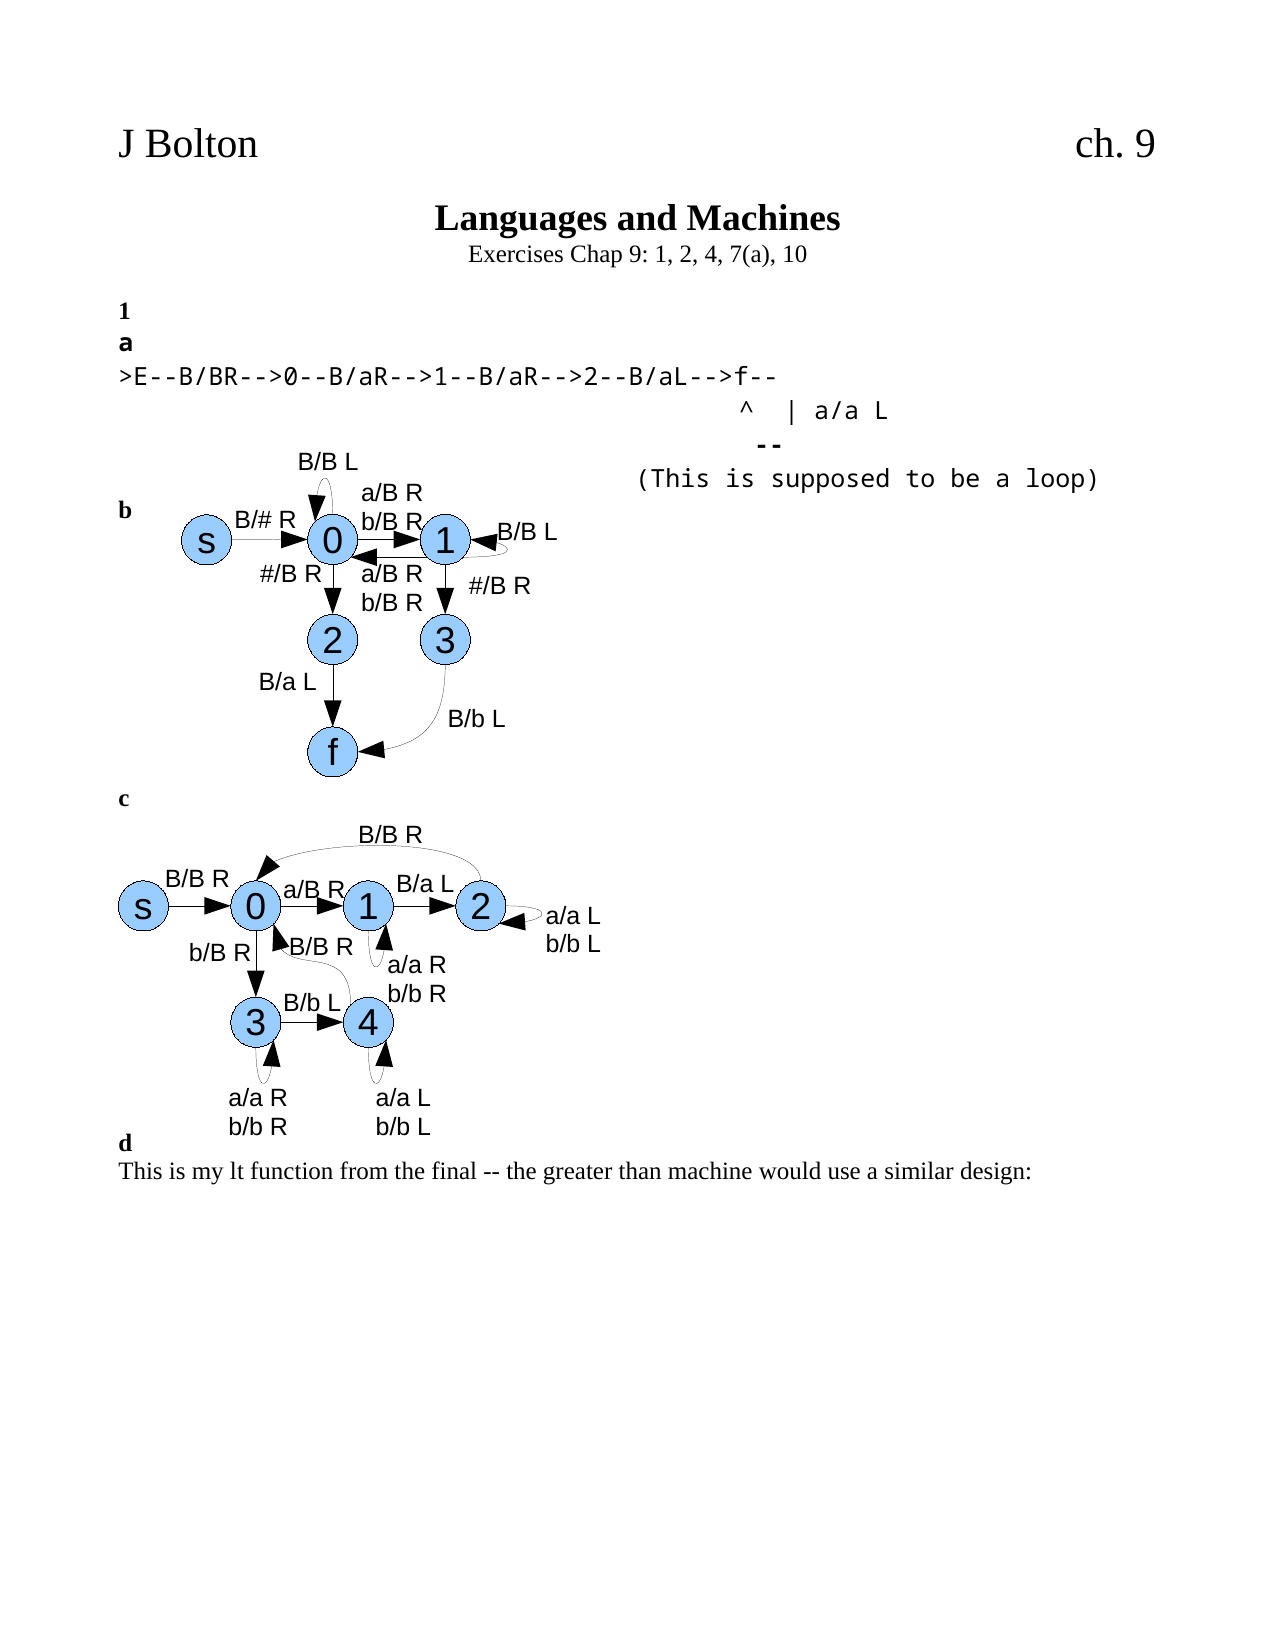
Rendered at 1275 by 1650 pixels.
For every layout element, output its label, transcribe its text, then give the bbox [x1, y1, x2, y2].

text d [118, 1128, 1157, 1156]
text Languages and Machines [118, 196, 1157, 239]
text Exercises Chap 9: 1, 2, 4, 7(a), 10 [118, 239, 1157, 267]
text This is my lt function from the final -- the greater than machine would use a similar design: [118, 1156, 1157, 1185]
text c [118, 783, 1157, 811]
text (This is supposed to be a loop) [118, 461, 1157, 495]
text -- [325, 455, 333, 460]
text ^ | a/a L [118, 393, 1157, 427]
text >E--B/BR-->0--B/aR-->1--B/aR-->2--B/aL-->f-- [118, 359, 1157, 393]
text 1 [118, 296, 1157, 325]
text -- [301, 455, 309, 460]
text a [118, 325, 1157, 359]
text b [332, 495, 1157, 524]
text -- [118, 427, 1157, 461]
text [317, 495, 332, 519]
text b [118, 495, 314, 524]
